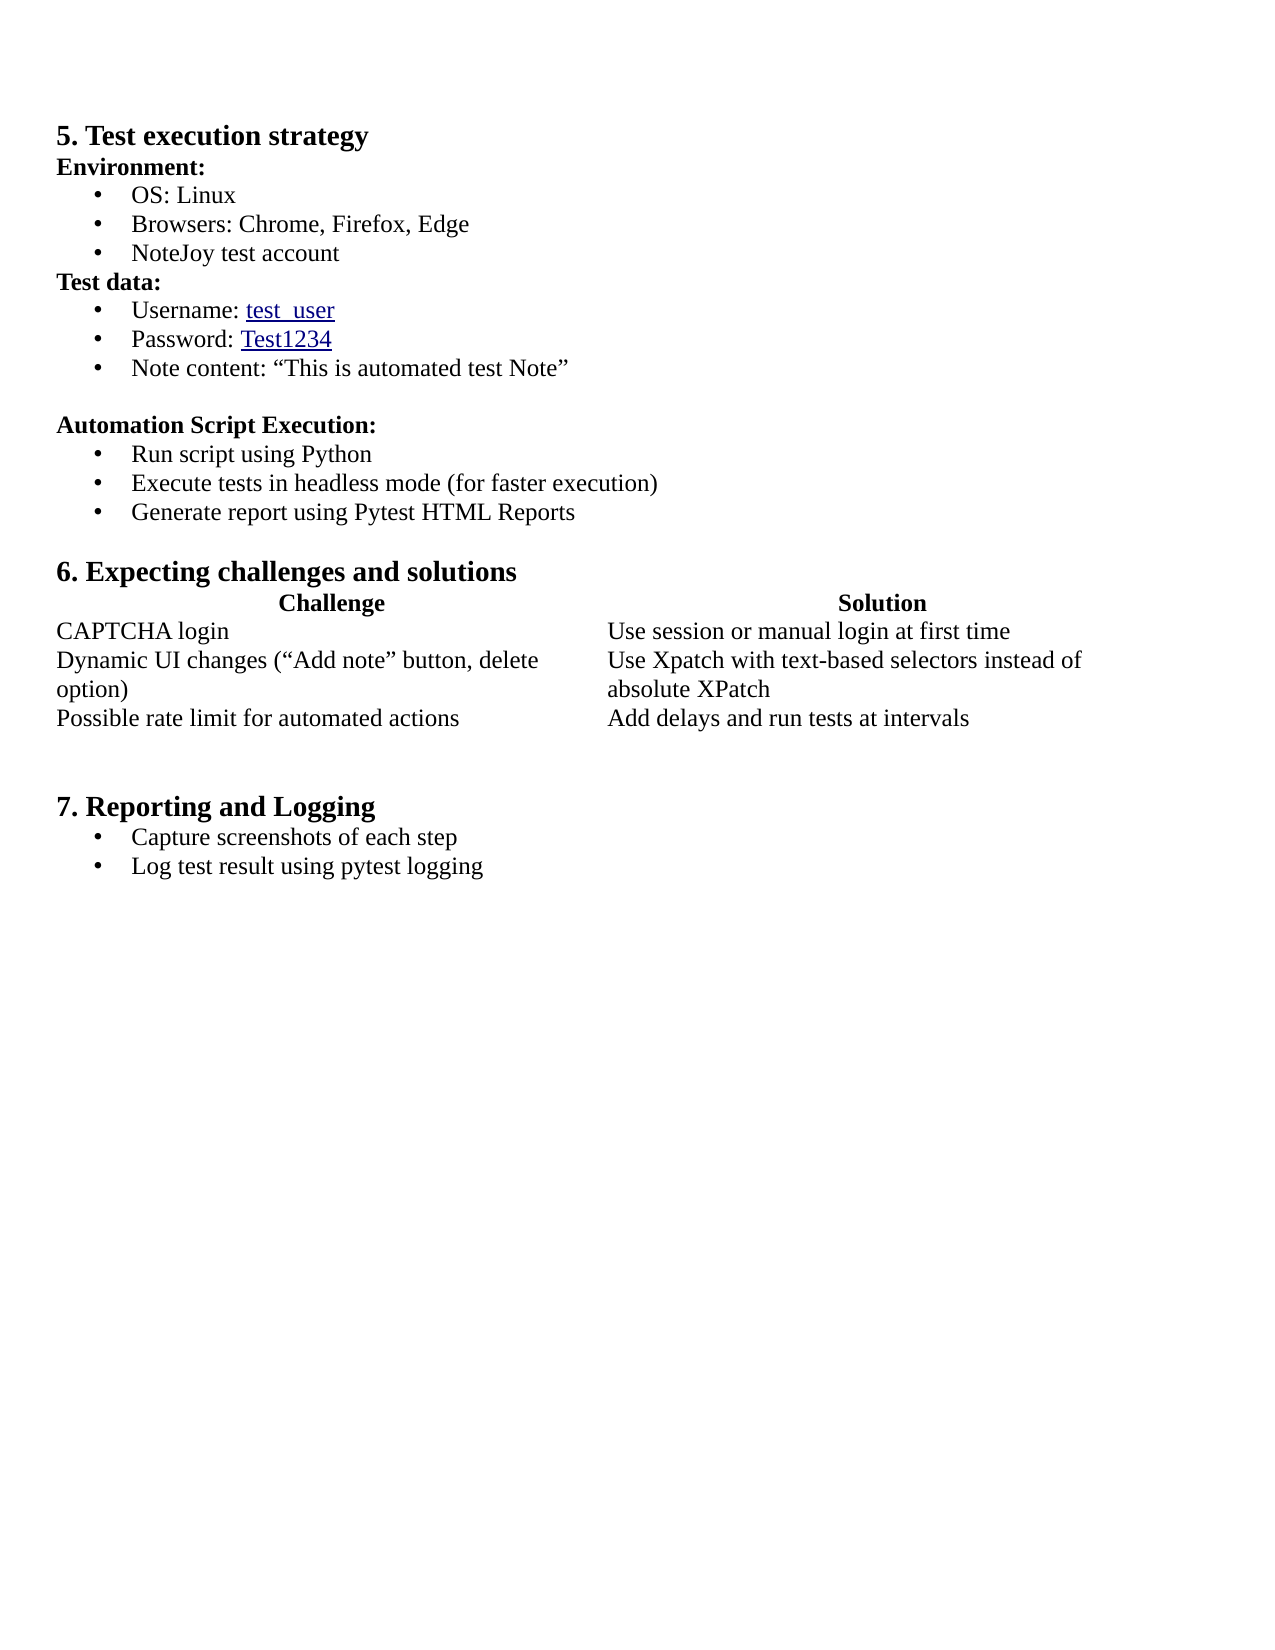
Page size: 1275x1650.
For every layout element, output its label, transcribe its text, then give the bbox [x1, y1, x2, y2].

text 6. Expecting challenges and solutions [56, 554, 1158, 588]
table_header Solution [607, 588, 1158, 616]
list Note content: “This is automated test Note” [94, 353, 1158, 382]
table_cell Dynamic UI changes (“Add note” button, delete option) [56, 645, 607, 703]
list Password: Test1234 [94, 324, 1158, 353]
list Generate report using Pytest HTML Reports [94, 497, 1158, 525]
table_cell Add delays and run tests at intervals [607, 703, 1158, 731]
list Execute tests in headless mode (for faster execution) [94, 468, 1158, 497]
text Automation Script Execution: [56, 410, 1158, 439]
table_cell Use Xpatch with text-based selectors instead of absolute XPatch [607, 645, 1158, 703]
list Capture screenshots of each step [94, 822, 1158, 851]
list Log test result using pytest logging [94, 851, 1158, 880]
table_cell Possible rate limit for automated actions [56, 703, 607, 731]
table_cell CAPTCHA login [56, 616, 607, 645]
list Username: test_user [94, 295, 1158, 324]
table_cell Use session or manual login at first time [607, 616, 1158, 645]
text Environment: [56, 152, 1158, 180]
text 5. Test execution strategy [56, 118, 1158, 152]
list OS: Linux [94, 180, 1158, 209]
table_header Challenge [56, 588, 607, 616]
list NoteJoy test account [94, 238, 1158, 267]
text 7. Reporting and Logging [56, 789, 1158, 822]
list Browsers: Chrome, Firefox, Edge [94, 209, 1158, 238]
list Run script using Python [94, 439, 1158, 468]
text Test data: [56, 267, 1158, 295]
